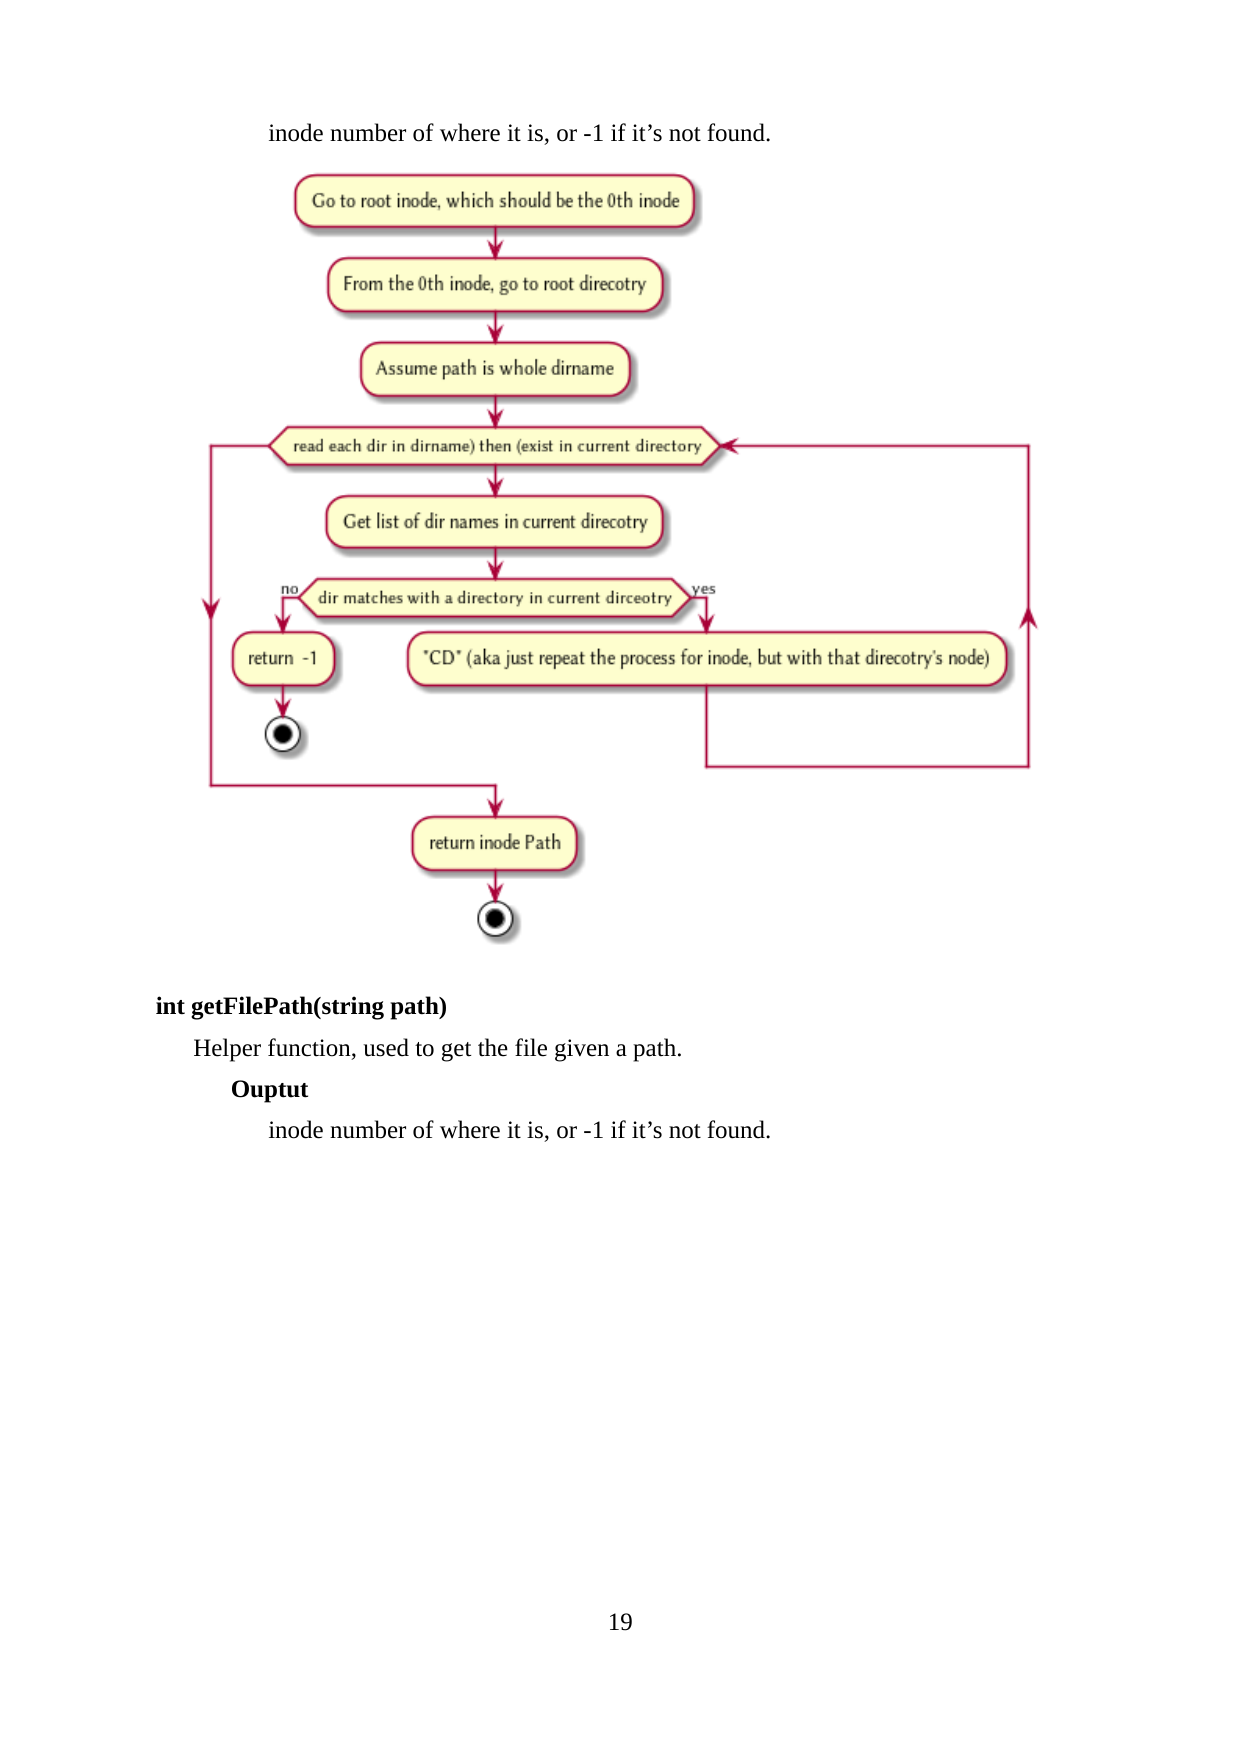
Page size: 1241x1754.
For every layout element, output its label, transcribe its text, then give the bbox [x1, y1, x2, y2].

list Ouptut [118, 1074, 1122, 1103]
list inode number of where it is, or -1 if it’s not found. [118, 1115, 1122, 1144]
list Helper function, used to get the file given a path. [118, 1033, 1122, 1061]
list int getFilePath(string path) [118, 991, 1122, 1020]
list inode number of where it is, or -1 if it’s not found. [118, 118, 1122, 147]
